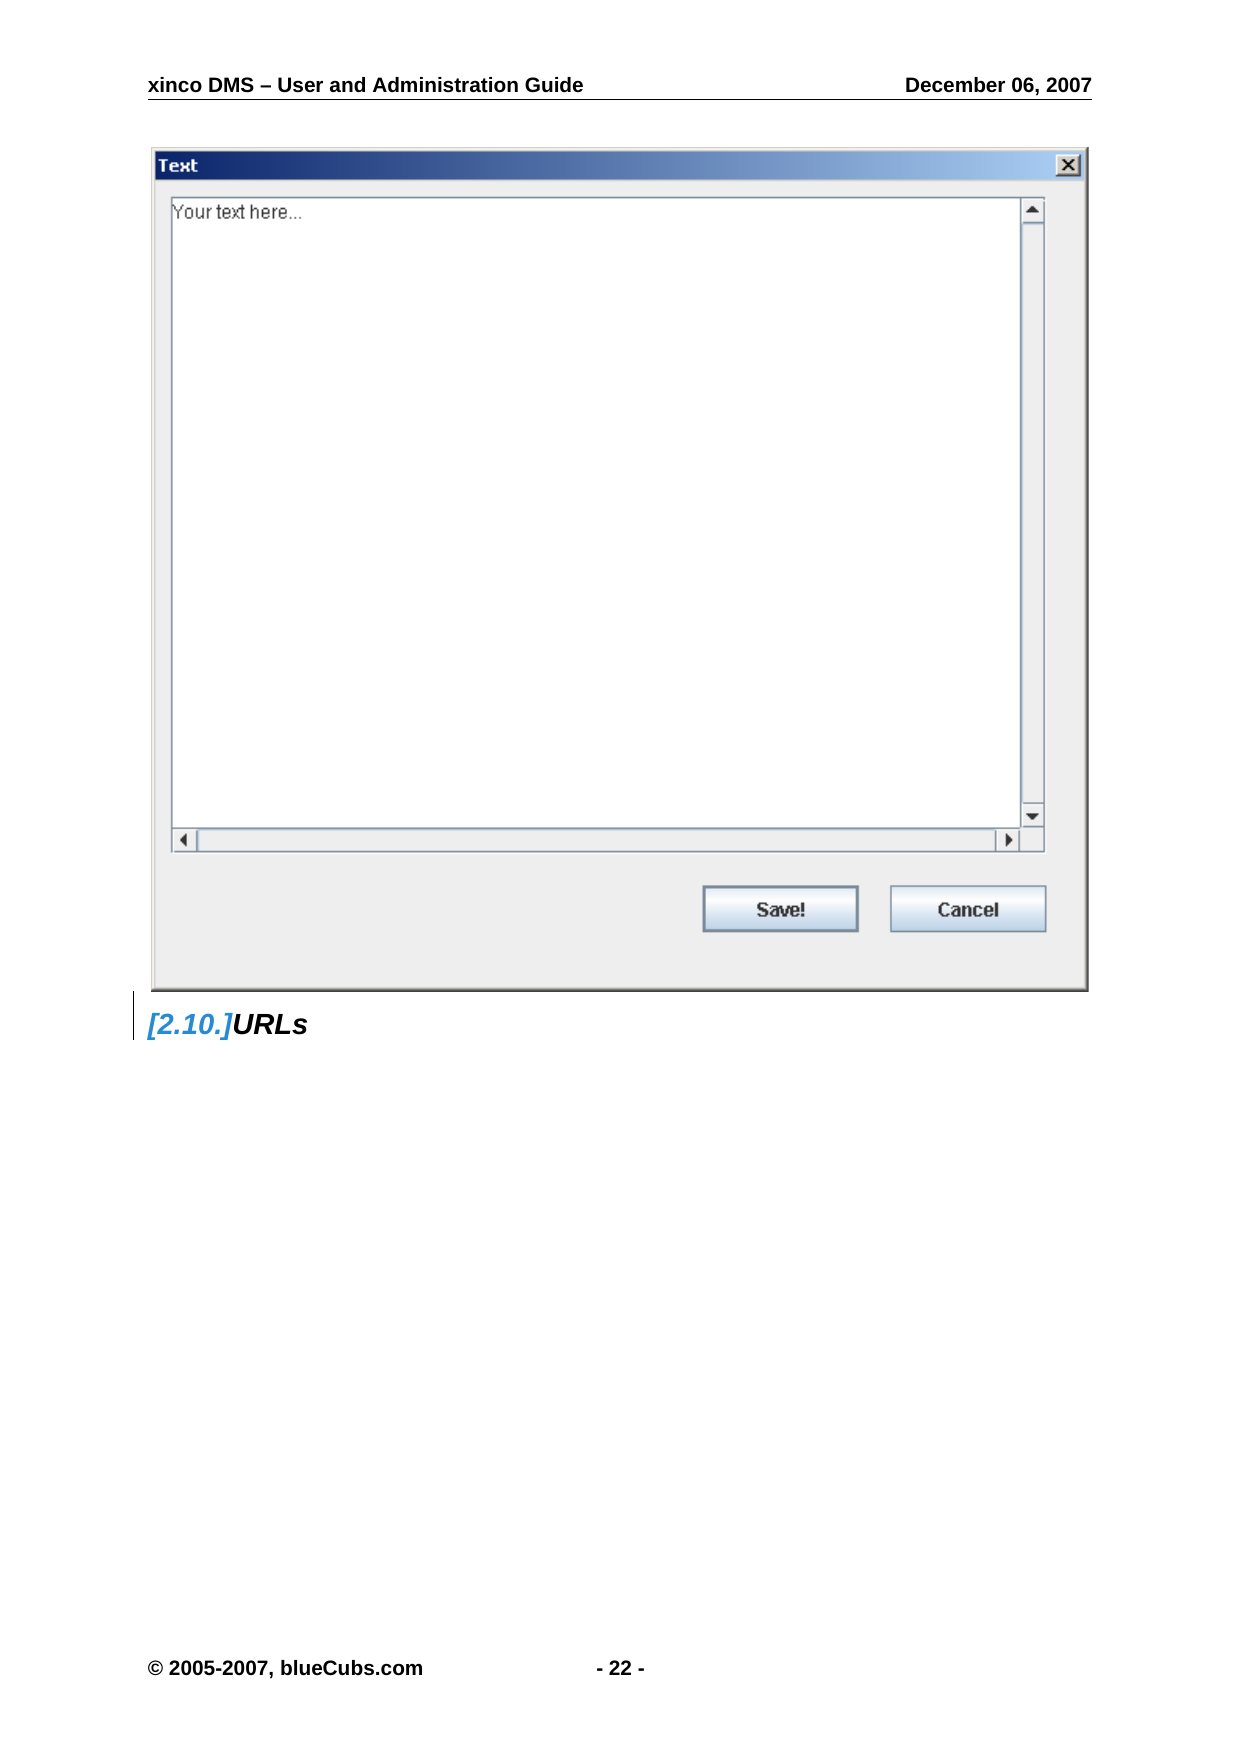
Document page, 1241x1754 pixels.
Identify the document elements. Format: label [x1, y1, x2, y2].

picture [151, 147, 1089, 992]
